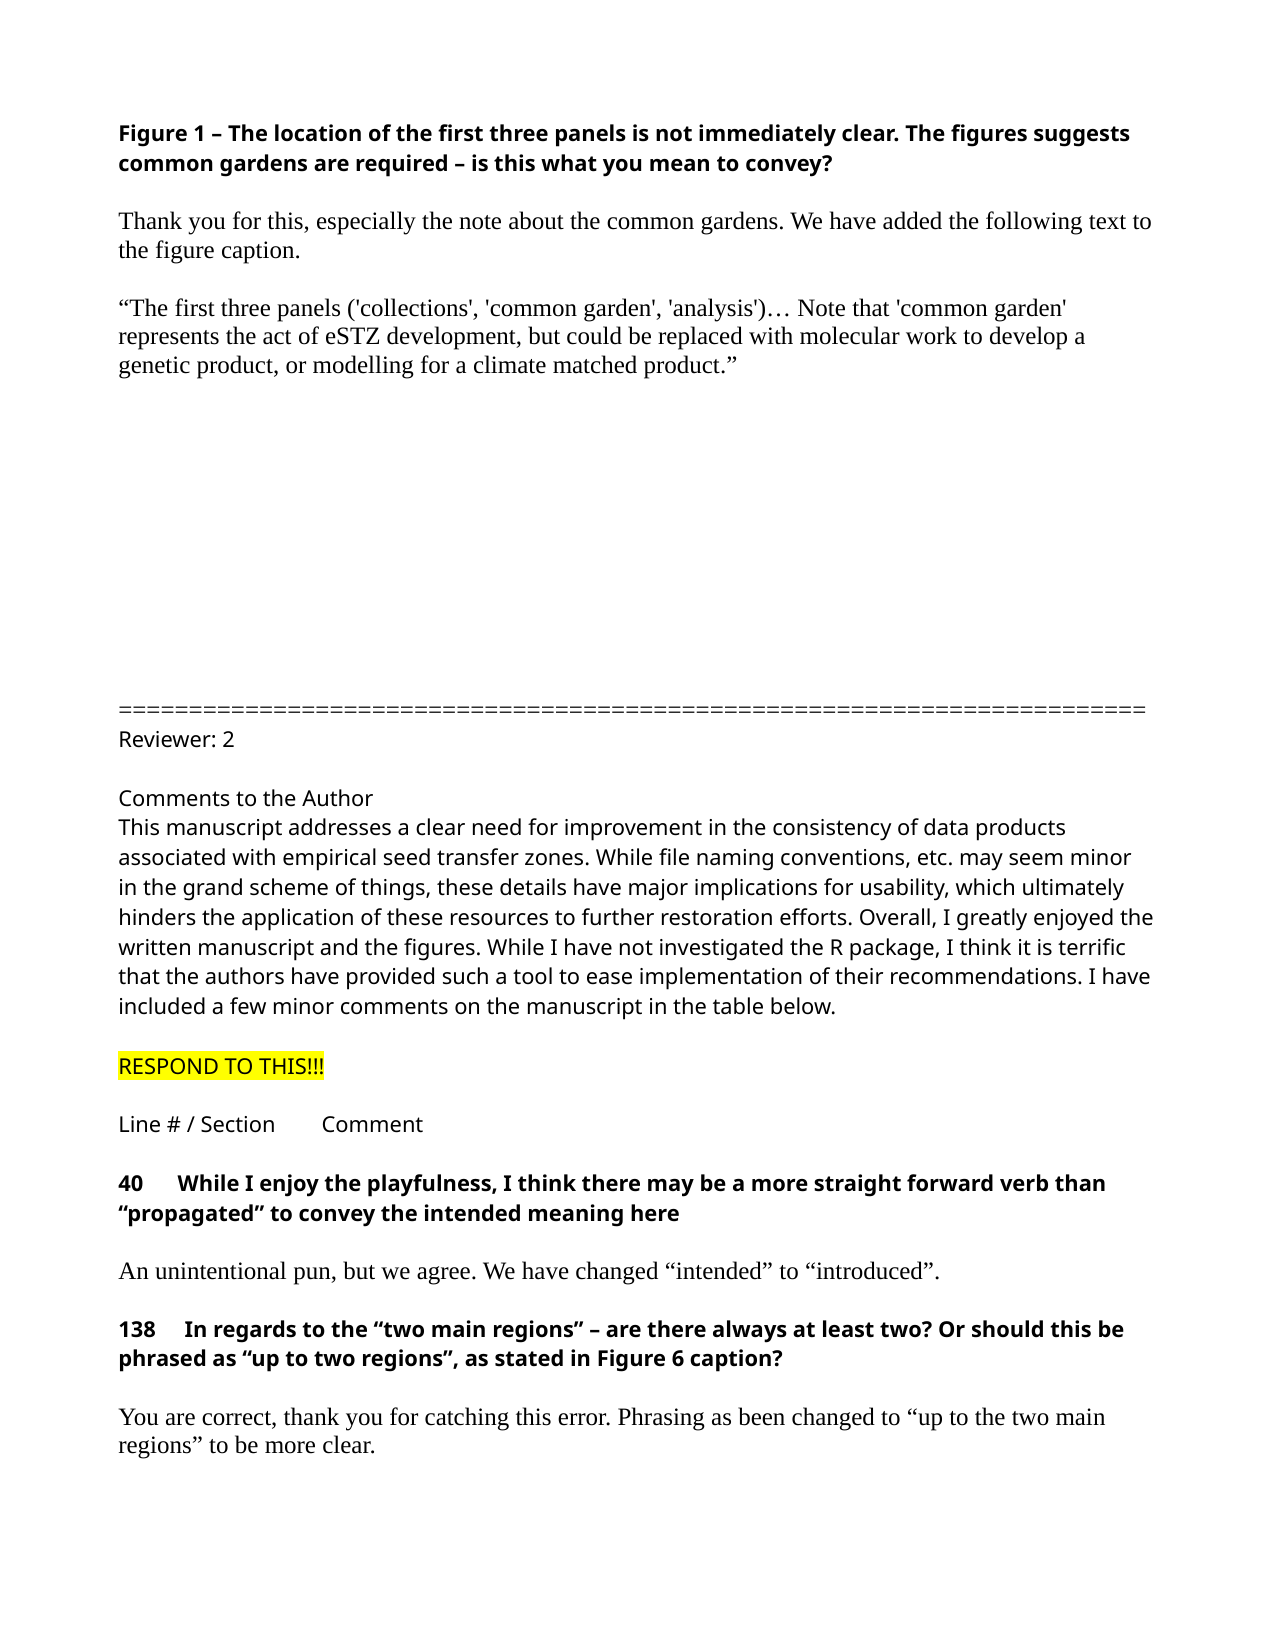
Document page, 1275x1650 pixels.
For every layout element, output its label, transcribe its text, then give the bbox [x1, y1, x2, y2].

text ========================================================================= Reviewer: 2 Comments to the Author This manuscript addresses a clear need for improvement in the consistency of data products associated with empirical seed transfer zones. While file naming conventions, etc. may seem minor in the grand scheme of things, these details have major implications for usability, which ultimately hinders the application of these resources to further restoration efforts. Overall, I greatly enjoyed the written manuscript and the figures. While I have not investigated the R package, I think it is terrific that the authors have provided such a tool to ease implementation of their recommendations. I have included a few minor comments on the manuscript in the table below. [118, 695, 1157, 1021]
text Thank you for this, especially the note about the common gardens. We have added the following text to the figure caption. [118, 206, 1157, 264]
text RESPOND TO THIS!!! Line # / Section Comment [118, 1051, 1157, 1139]
text Figure 1 – The location of the first three panels is not immediately clear. The figures suggests common gardens are required – is this what you mean to convey? [118, 118, 1157, 206]
text 138 In regards to the “two main regions” – are there always at least two? Or should this be phrased as “up to two regions”, as stated in Figure 6 caption? [118, 1285, 1157, 1373]
text “The first three panels ('collections', 'common garden', 'analysis')… Note that 'common garden' represents the act of eSTZ development, but could be replaced with molecular work to develop a genetic product, or modelling for a climate matched product.” [118, 264, 1157, 408]
text An unintentional pun, but we agree. We have changed “intended” to “introduced”. [118, 1256, 1157, 1285]
text 40 While I enjoy the playfulness, I think there may be a more straight forward verb than “propagated” to convey the intended meaning here [118, 1139, 1157, 1227]
text You are correct, thank you for catching this error. Phrasing as been changed to “up to the two main regions” to be more clear. [118, 1402, 1157, 1459]
